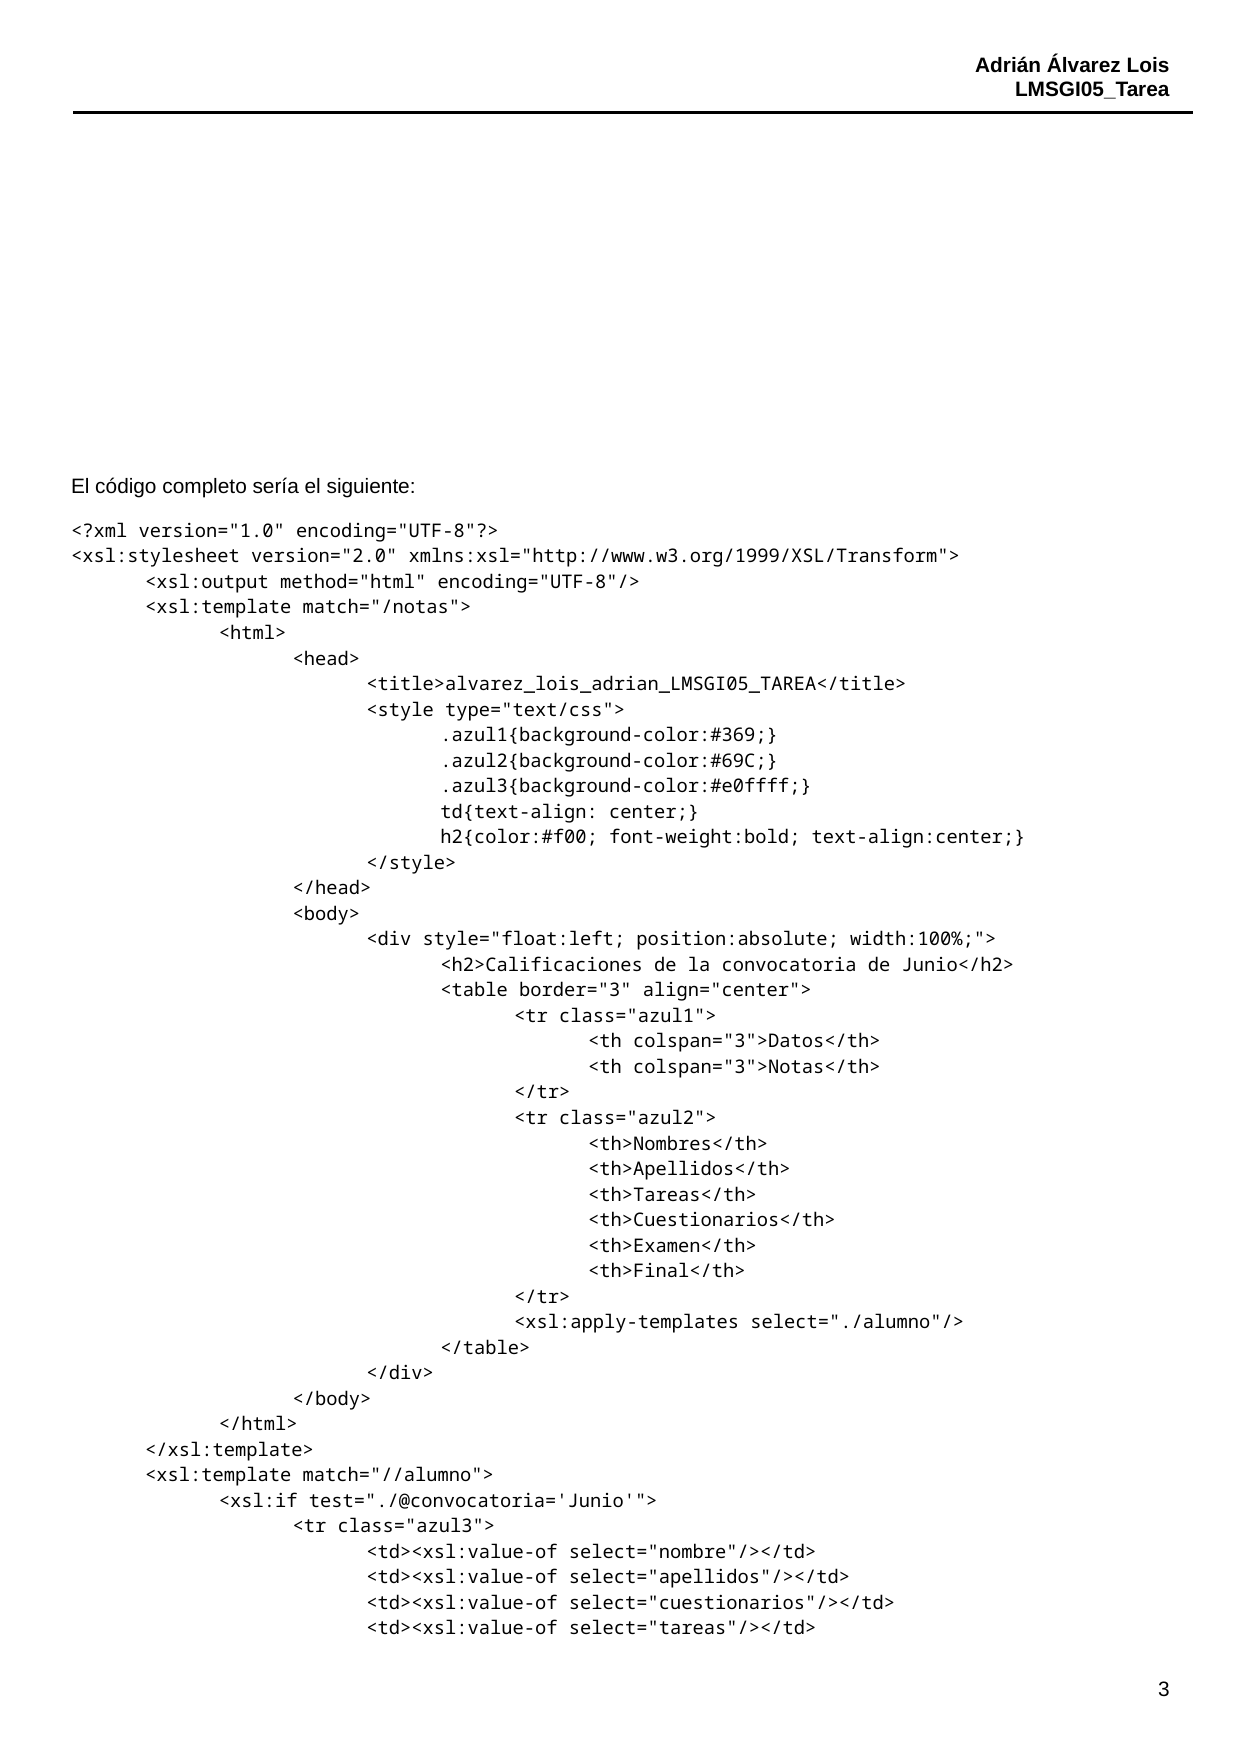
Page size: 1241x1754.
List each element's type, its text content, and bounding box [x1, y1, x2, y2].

text <td><xsl:value-of select="tareas"/></td> [71, 1615, 1169, 1640]
text <?xml version="1.0" encoding="UTF-8"?> [71, 517, 1169, 543]
text </xsl:template> [71, 1436, 1169, 1462]
text <div style="float:left; position:absolute; width:100%;"> [71, 926, 1169, 951]
text <th>Apellidos</th> [71, 1155, 1169, 1181]
text <xsl:stylesheet version="2.0" xmlns:xsl="http://www.w3.org/1999/XSL/Transform"> [71, 543, 1169, 568]
text <xsl:if test="./@convocatoria='Junio'"> [71, 1487, 1169, 1513]
text <xsl:template match="/notas"> [71, 594, 1169, 619]
text </table> [71, 1334, 1169, 1359]
text <th colspan="3">Datos</th> [71, 1028, 1169, 1053]
text <xsl:template match="//alumno"> [71, 1462, 1169, 1487]
text </style> [71, 849, 1169, 874]
text </tr> [71, 1283, 1169, 1308]
text <th colspan="3">Notas</th> [71, 1053, 1169, 1079]
text h2{color:#f00; font-weight:bold; text-align:center;} [71, 823, 1169, 849]
text <td><xsl:value-of select="cuestionarios"/></td> [71, 1589, 1169, 1615]
text El código completo sería el siguiente: [71, 474, 1169, 498]
text <tr class="azul3"> [71, 1513, 1169, 1538]
text <style type="text/css"> [71, 696, 1169, 721]
text </tr> [71, 1079, 1169, 1104]
text <th>Nombres</th> [71, 1130, 1169, 1155]
text <td><xsl:value-of select="nombre"/></td> [71, 1538, 1169, 1564]
text <head> [71, 645, 1169, 670]
text <xsl:output method="html" encoding="UTF-8"/> [71, 568, 1169, 594]
text <title>alvarez_lois_adrian_LMSGI05_TAREA</title> [71, 670, 1169, 696]
text <tr class="azul2"> [71, 1104, 1169, 1130]
text .azul2{background-color:#69C;} [71, 747, 1169, 772]
text <th>Cuestionarios</th> [71, 1206, 1169, 1232]
text </div> [71, 1359, 1169, 1385]
text <th>Tareas</th> [71, 1181, 1169, 1206]
text <tr class="azul1"> [71, 1002, 1169, 1028]
text <html> [71, 619, 1169, 645]
text <h2>Calificaciones de la convocatoria de Junio</h2> [71, 951, 1169, 977]
text td{text-align: center;} [71, 798, 1169, 823]
text <body> [71, 900, 1169, 926]
text </html> [71, 1411, 1169, 1436]
text <xsl:apply-templates select="./alumno"/> [71, 1308, 1169, 1334]
text .azul1{background-color:#369;} [71, 721, 1169, 747]
text </head> [71, 874, 1169, 900]
text </body> [71, 1385, 1169, 1411]
text .azul3{background-color:#e0ffff;} [71, 772, 1169, 798]
text <th>Final</th> [71, 1257, 1169, 1283]
text <table border="3" align="center"> [71, 977, 1169, 1002]
text <th>Examen</th> [71, 1232, 1169, 1257]
text <td><xsl:value-of select="apellidos"/></td> [71, 1564, 1169, 1589]
